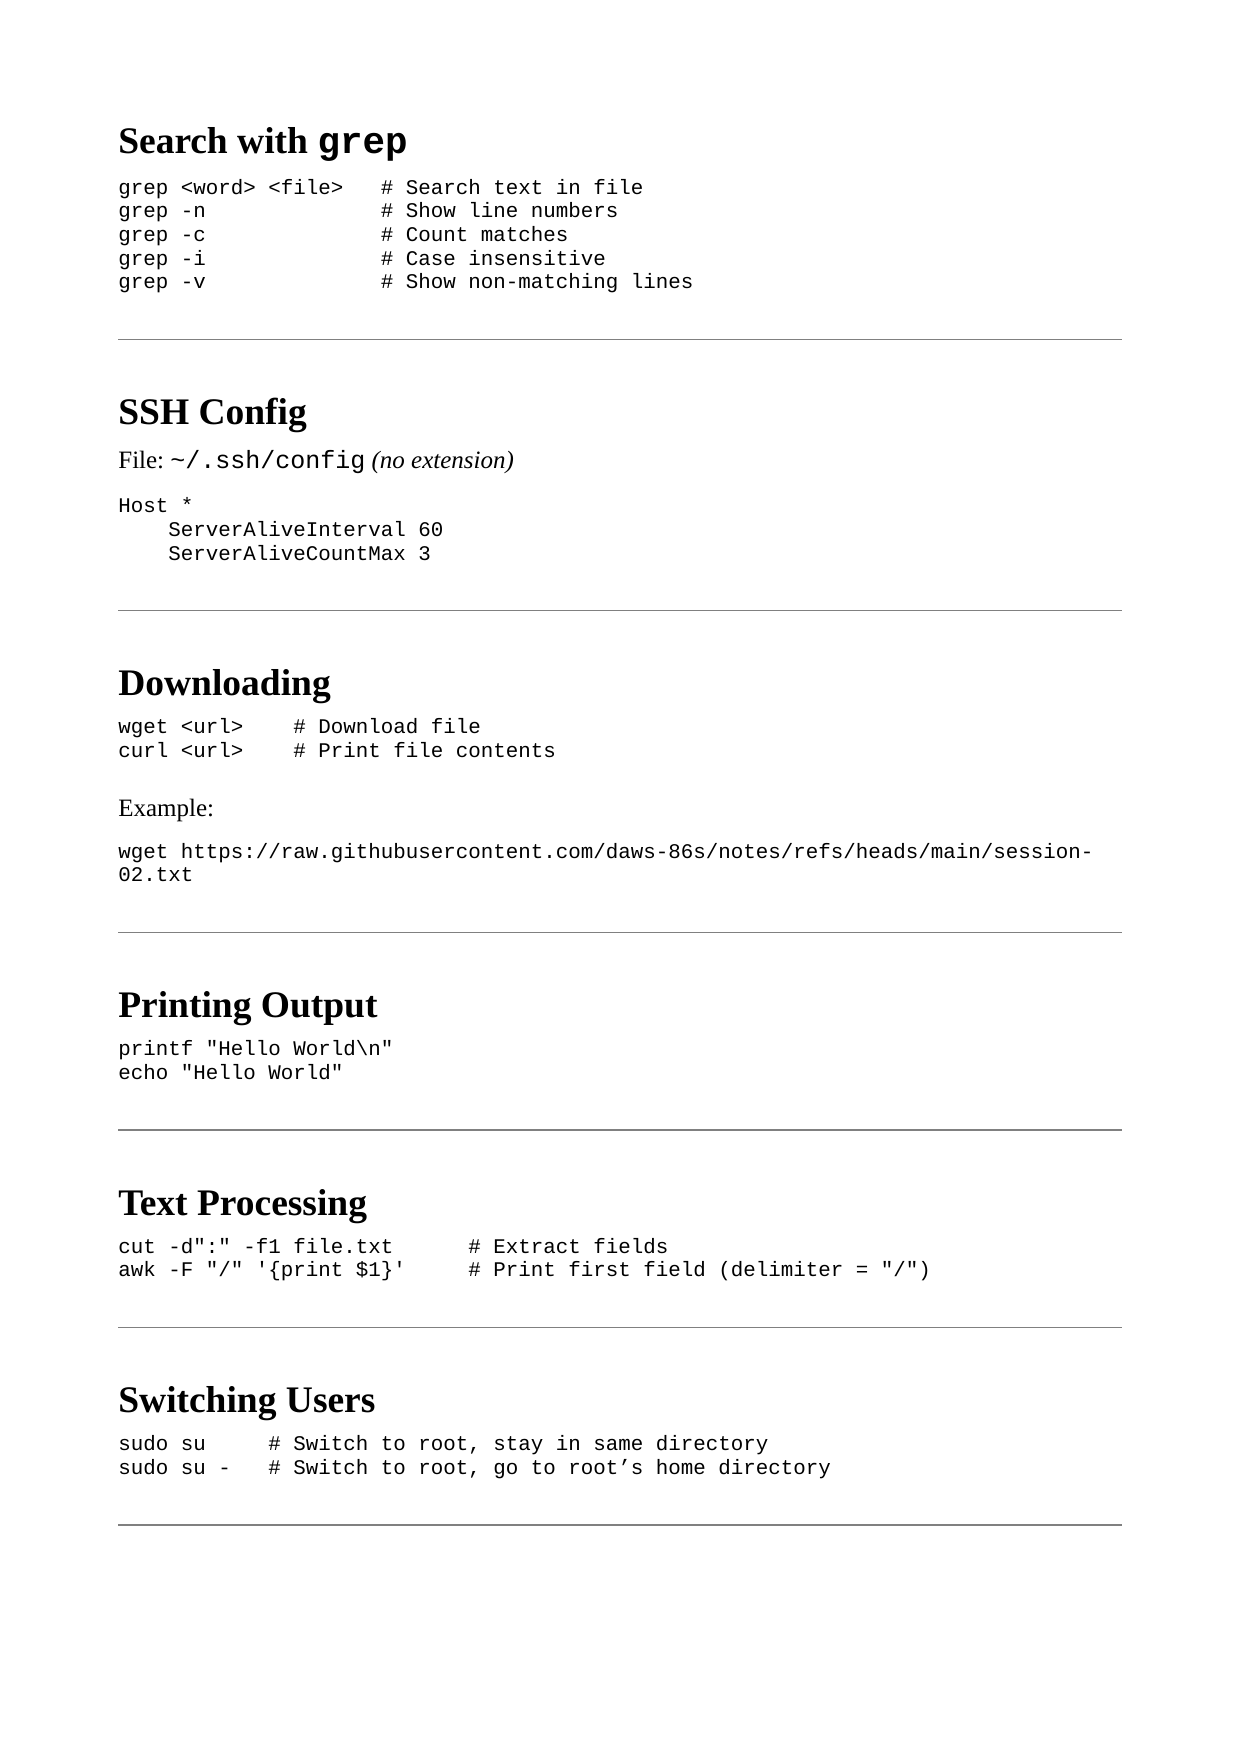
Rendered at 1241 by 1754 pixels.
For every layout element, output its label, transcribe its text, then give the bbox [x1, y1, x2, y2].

subtitle SSH Config [118, 390, 1122, 433]
subtitle Downloading [118, 661, 1122, 704]
text echo "Hello World" [118, 1062, 1122, 1086]
text grep -c # Count matches [118, 224, 1122, 248]
text sudo su # Switch to root, stay in same directory [118, 1433, 1122, 1457]
subtitle Switching Users [118, 1378, 1122, 1421]
text cut -d":" -f1 file.txt # Extract fields [118, 1236, 1122, 1259]
text ServerAliveInterval 60 [118, 519, 1122, 543]
text grep -i # Case insensitive [118, 248, 1122, 271]
text sudo su - # Switch to root, go to root’s home directory [118, 1457, 1122, 1481]
text grep -v # Show non-matching lines [118, 271, 1122, 295]
text grep <word> <file> # Search text in file [118, 177, 1122, 201]
subtitle Text Processing [118, 1180, 1122, 1223]
text ServerAliveCountMax 3 [118, 543, 1122, 566]
text Example: [118, 793, 1122, 822]
text wget https://raw.githubusercontent.com/daws-86s/notes/refs/heads/main/session-02.txt [118, 841, 1122, 888]
text grep -n # Show line numbers [118, 201, 1122, 224]
text Host * [118, 495, 1122, 519]
text printf "Hello World\n" [118, 1038, 1122, 1062]
text File: ~/.ssh/config (no extension) [118, 445, 1122, 476]
text awk -F "/" '{print $1}' # Print first field (delimiter = "/") [118, 1259, 1122, 1283]
text wget <url> # Download file [118, 716, 1122, 740]
text curl <url> # Print file contents [118, 740, 1122, 764]
subtitle Search with grep [118, 118, 1122, 164]
subtitle Printing Output [118, 983, 1122, 1026]
